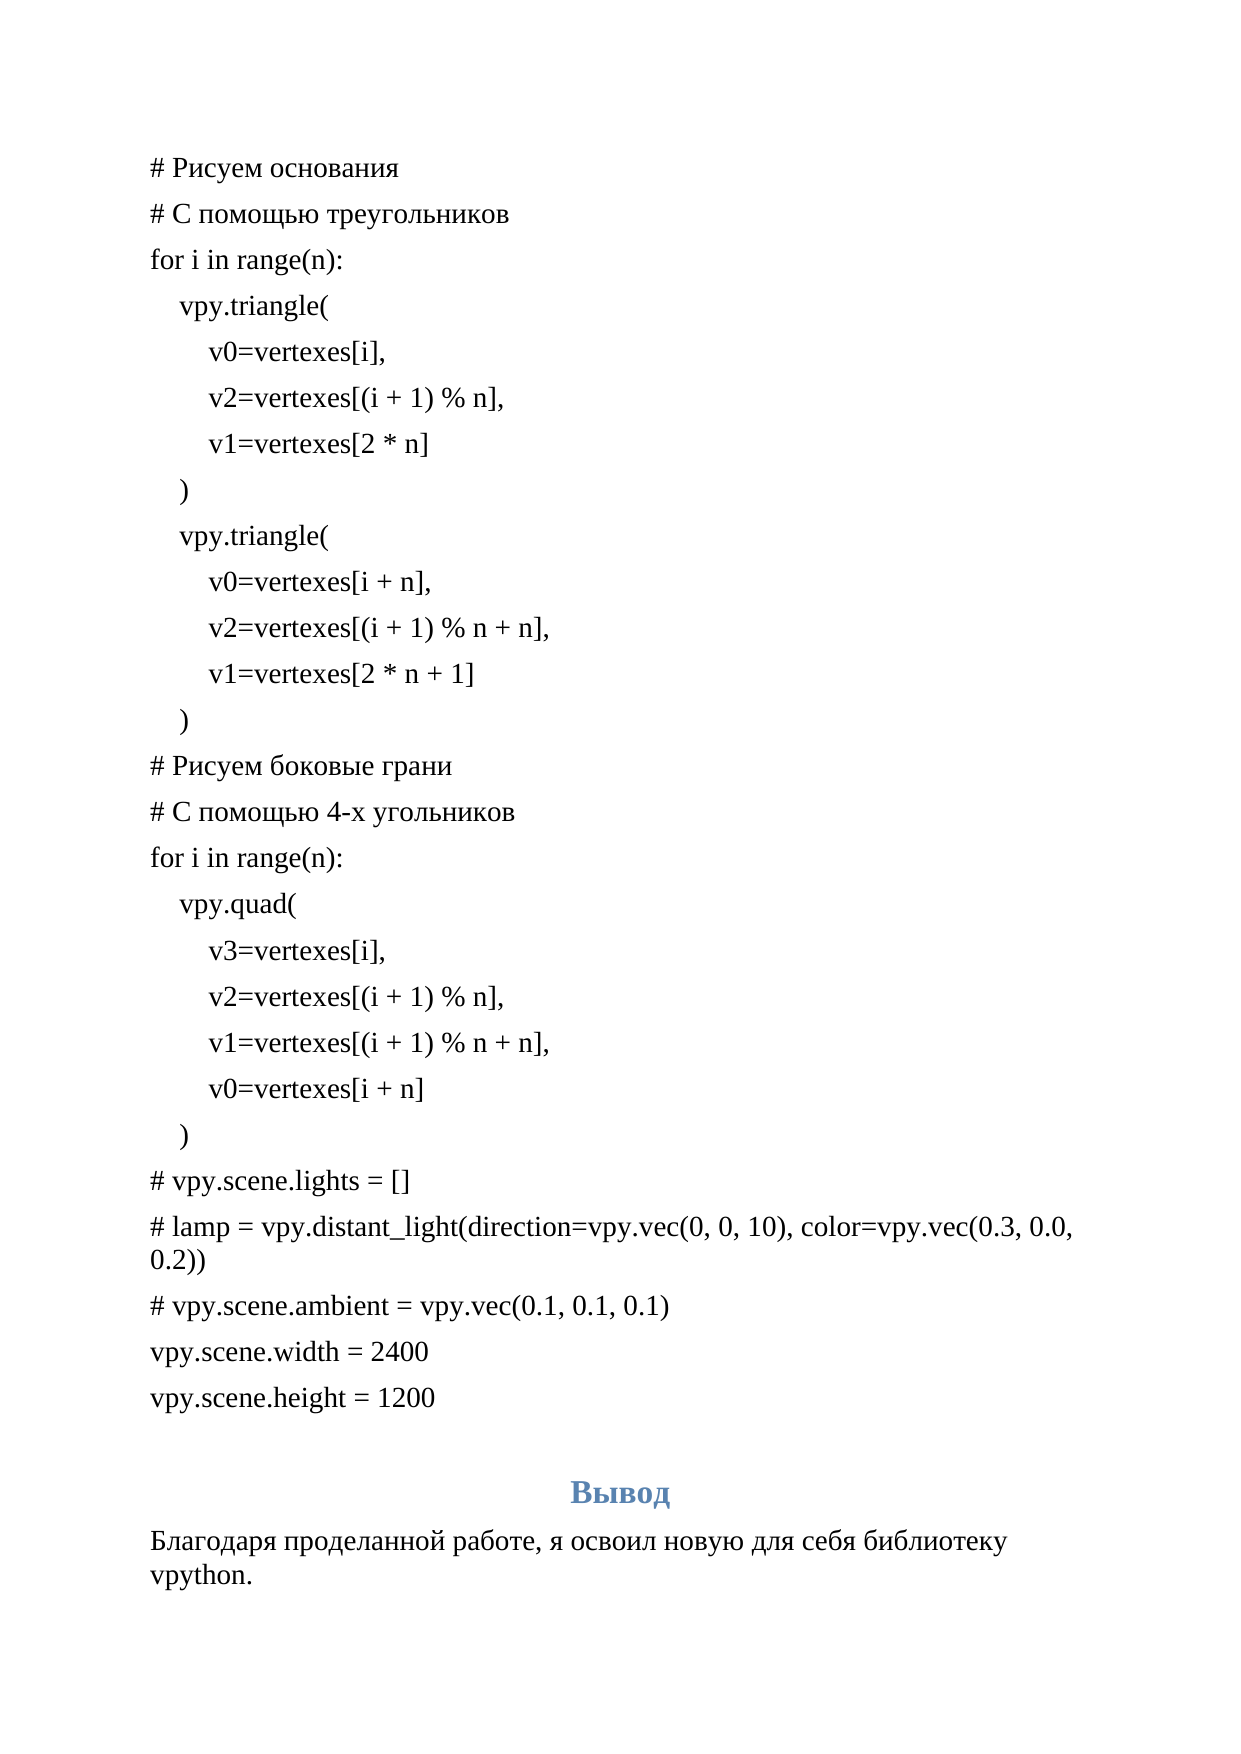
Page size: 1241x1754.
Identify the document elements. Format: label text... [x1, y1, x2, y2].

text ) [150, 472, 1090, 506]
text v1=vertexes[2 * n + 1] [150, 656, 1090, 690]
text v2=vertexes[(i + 1) % n], [150, 979, 1090, 1012]
text for i in range(n): [150, 841, 1090, 874]
text vpy.scene.height = 1200 [150, 1381, 1090, 1414]
text # lamp = vpy.distant_light(direction=vpy.vec(0, 0, 10), color=vpy.vec(0.3, 0.0, 0.2)) [150, 1209, 1090, 1276]
text for i in range(n): [150, 242, 1090, 276]
text # Рисуем основания [150, 150, 1090, 183]
text # C помощью треугольников [150, 196, 1090, 229]
text vpy.quad( [150, 887, 1090, 920]
text # vpy.scene.ambient = vpy.vec(0.1, 0.1, 0.1) [150, 1288, 1090, 1322]
text v0=vertexes[i + n] [150, 1071, 1090, 1104]
text # С помощью 4-х угольников [150, 794, 1090, 828]
text # vpy.scene.lights = [] [150, 1163, 1090, 1196]
text Вывод [150, 1473, 1090, 1511]
text v0=vertexes[i + n], [150, 564, 1090, 598]
text v2=vertexes[(i + 1) % n + n], [150, 610, 1090, 644]
text ) [150, 702, 1090, 736]
text # Рисуем боковые грани [150, 748, 1090, 782]
text vpy.triangle( [150, 288, 1090, 322]
text v0=vertexes[i], [150, 334, 1090, 368]
text v1=vertexes[2 * n] [150, 426, 1090, 460]
text v3=vertexes[i], [150, 933, 1090, 966]
text vpy.triangle( [150, 518, 1090, 552]
text vpy.scene.width = 2400 [150, 1334, 1090, 1368]
text Благодаря проделанной работе, я освоил новую для себя библиотеку vpython. [150, 1523, 1090, 1591]
text v1=vertexes[(i + 1) % n + n], [150, 1025, 1090, 1058]
text v2=vertexes[(i + 1) % n], [150, 380, 1090, 414]
text ) [150, 1117, 1090, 1150]
